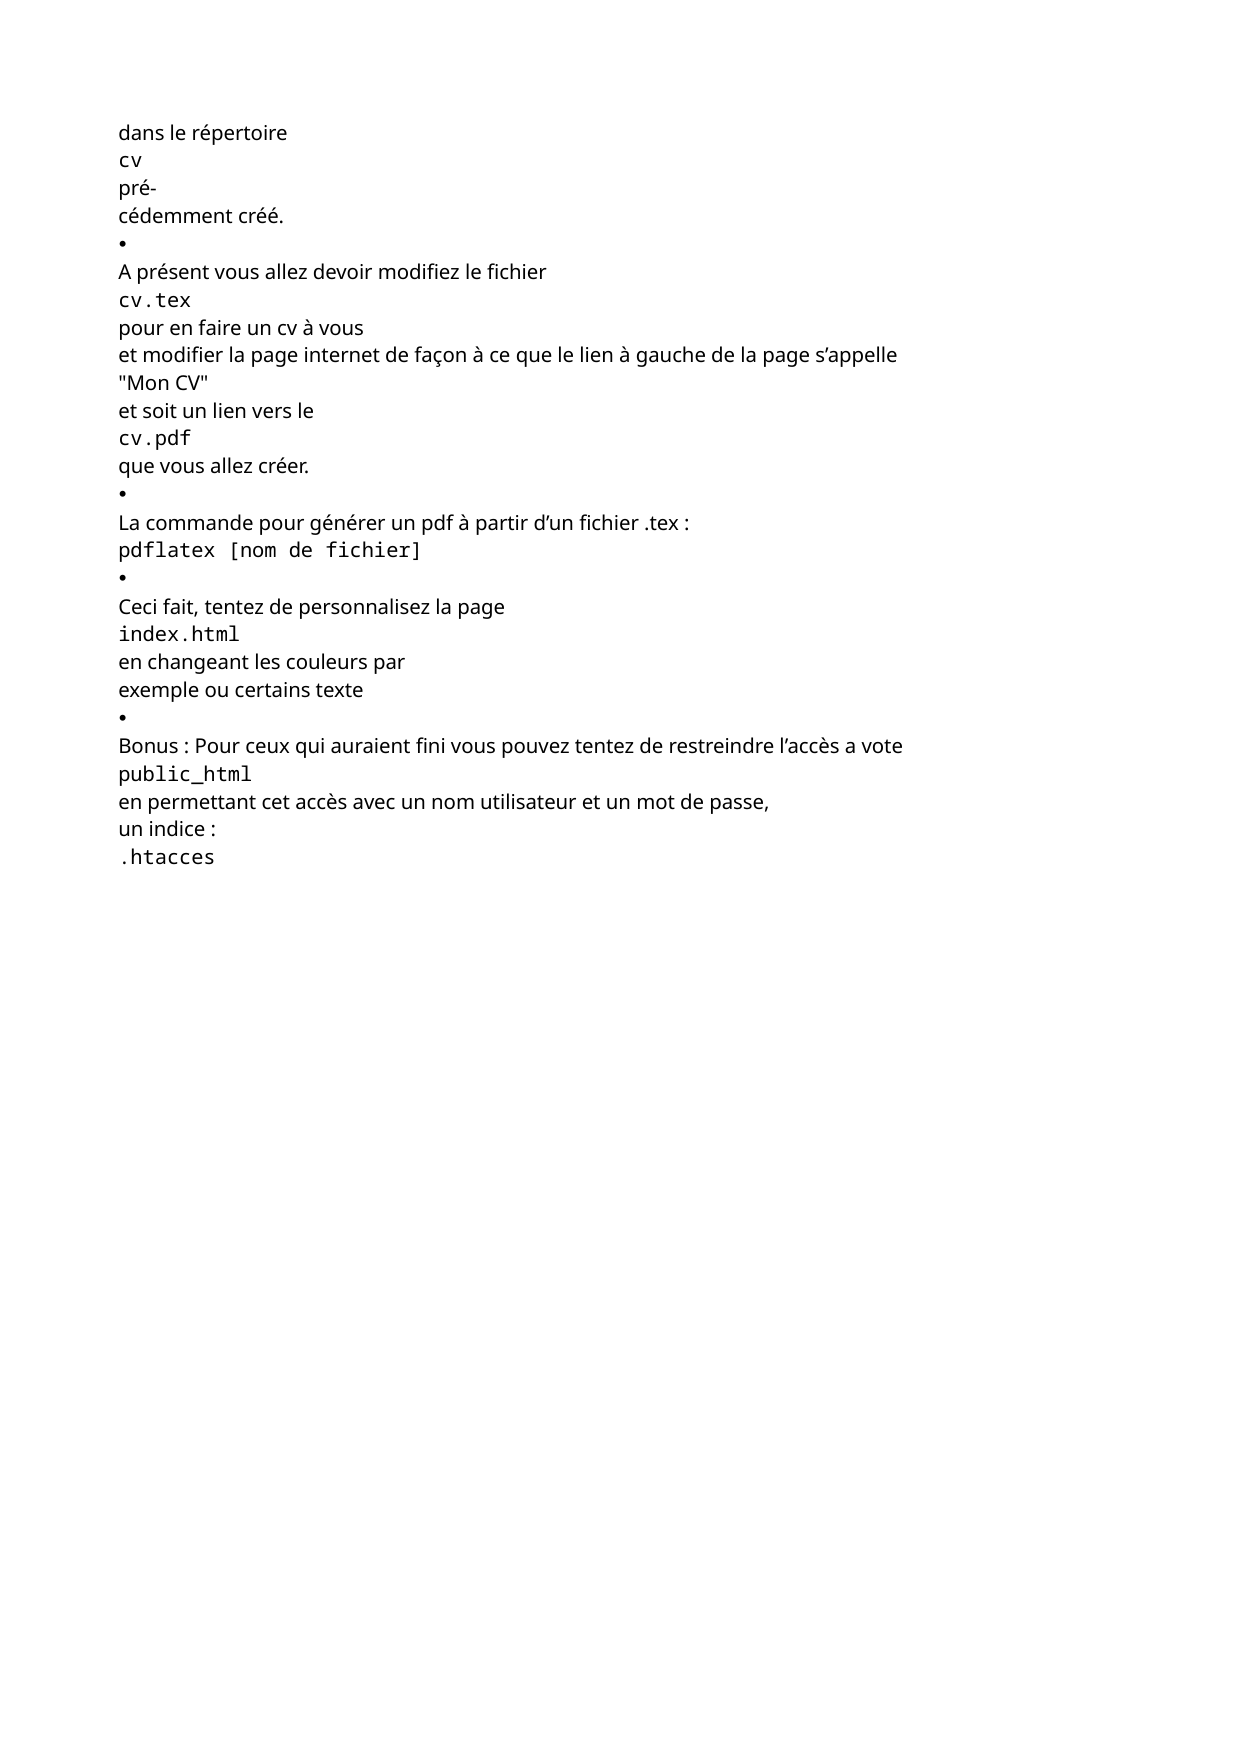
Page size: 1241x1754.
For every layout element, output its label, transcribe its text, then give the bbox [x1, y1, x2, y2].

text Ceci fait, tentez de personnalisez la page [118, 592, 1122, 620]
text pour en faire un cv à vous [118, 313, 1122, 341]
text que vous allez créer. [118, 452, 1122, 479]
text un indice : [118, 815, 1122, 843]
text • [118, 479, 1122, 508]
text public_html [118, 759, 1122, 787]
text A présent vous allez devoir modifiez le fichier [118, 258, 1122, 285]
text pdflatex [nom de fichier] [118, 536, 1122, 563]
text cédemment créé. [118, 201, 1122, 229]
text cv.tex [118, 285, 1122, 313]
text cv [118, 146, 1122, 173]
text et modifier la page internet de façon à ce que le lien à gauche de la page s’appelle [118, 341, 1122, 368]
text .htacces [118, 843, 1122, 870]
text "Mon CV" [118, 368, 1122, 396]
text • [118, 703, 1122, 732]
text dans le répertoire [118, 118, 1122, 146]
text • [118, 229, 1122, 258]
text en permettant cet accès avec un nom utilisateur et un mot de passe, [118, 787, 1122, 815]
text et soit un lien vers le [118, 396, 1122, 424]
text pré- [118, 173, 1122, 201]
text • [118, 563, 1122, 592]
text Bonus : Pour ceux qui auraient fini vous pouvez tentez de restreindre l’accès a vote [118, 732, 1122, 759]
text La commande pour générer un pdf à partir d’un fichier .tex : [118, 508, 1122, 536]
text exemple ou certains texte [118, 675, 1122, 703]
text en changeant les couleurs par [118, 648, 1122, 675]
text cv.pdf [118, 424, 1122, 452]
text index.html [118, 620, 1122, 648]
